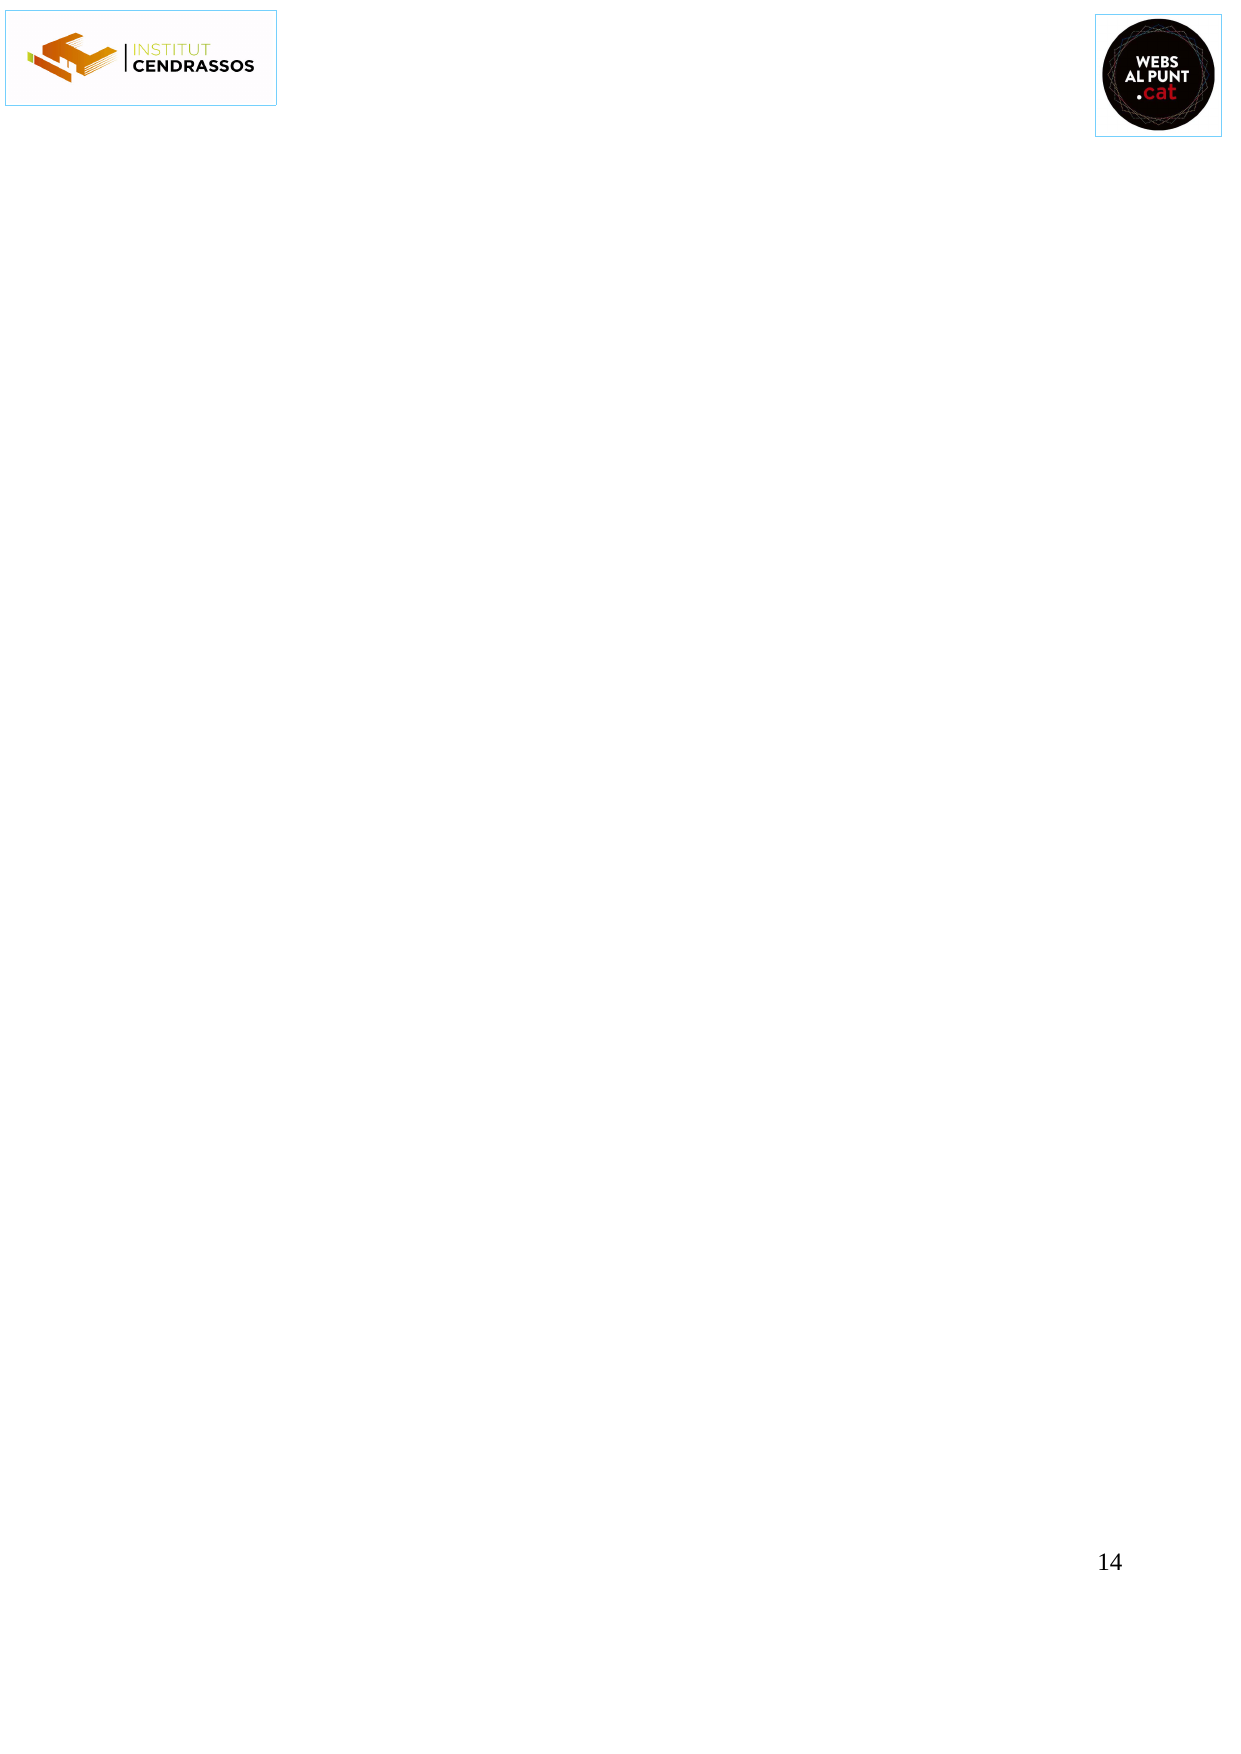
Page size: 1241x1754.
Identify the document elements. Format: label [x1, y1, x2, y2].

picture [1097, 17, 1219, 133]
picture [8, 13, 273, 103]
